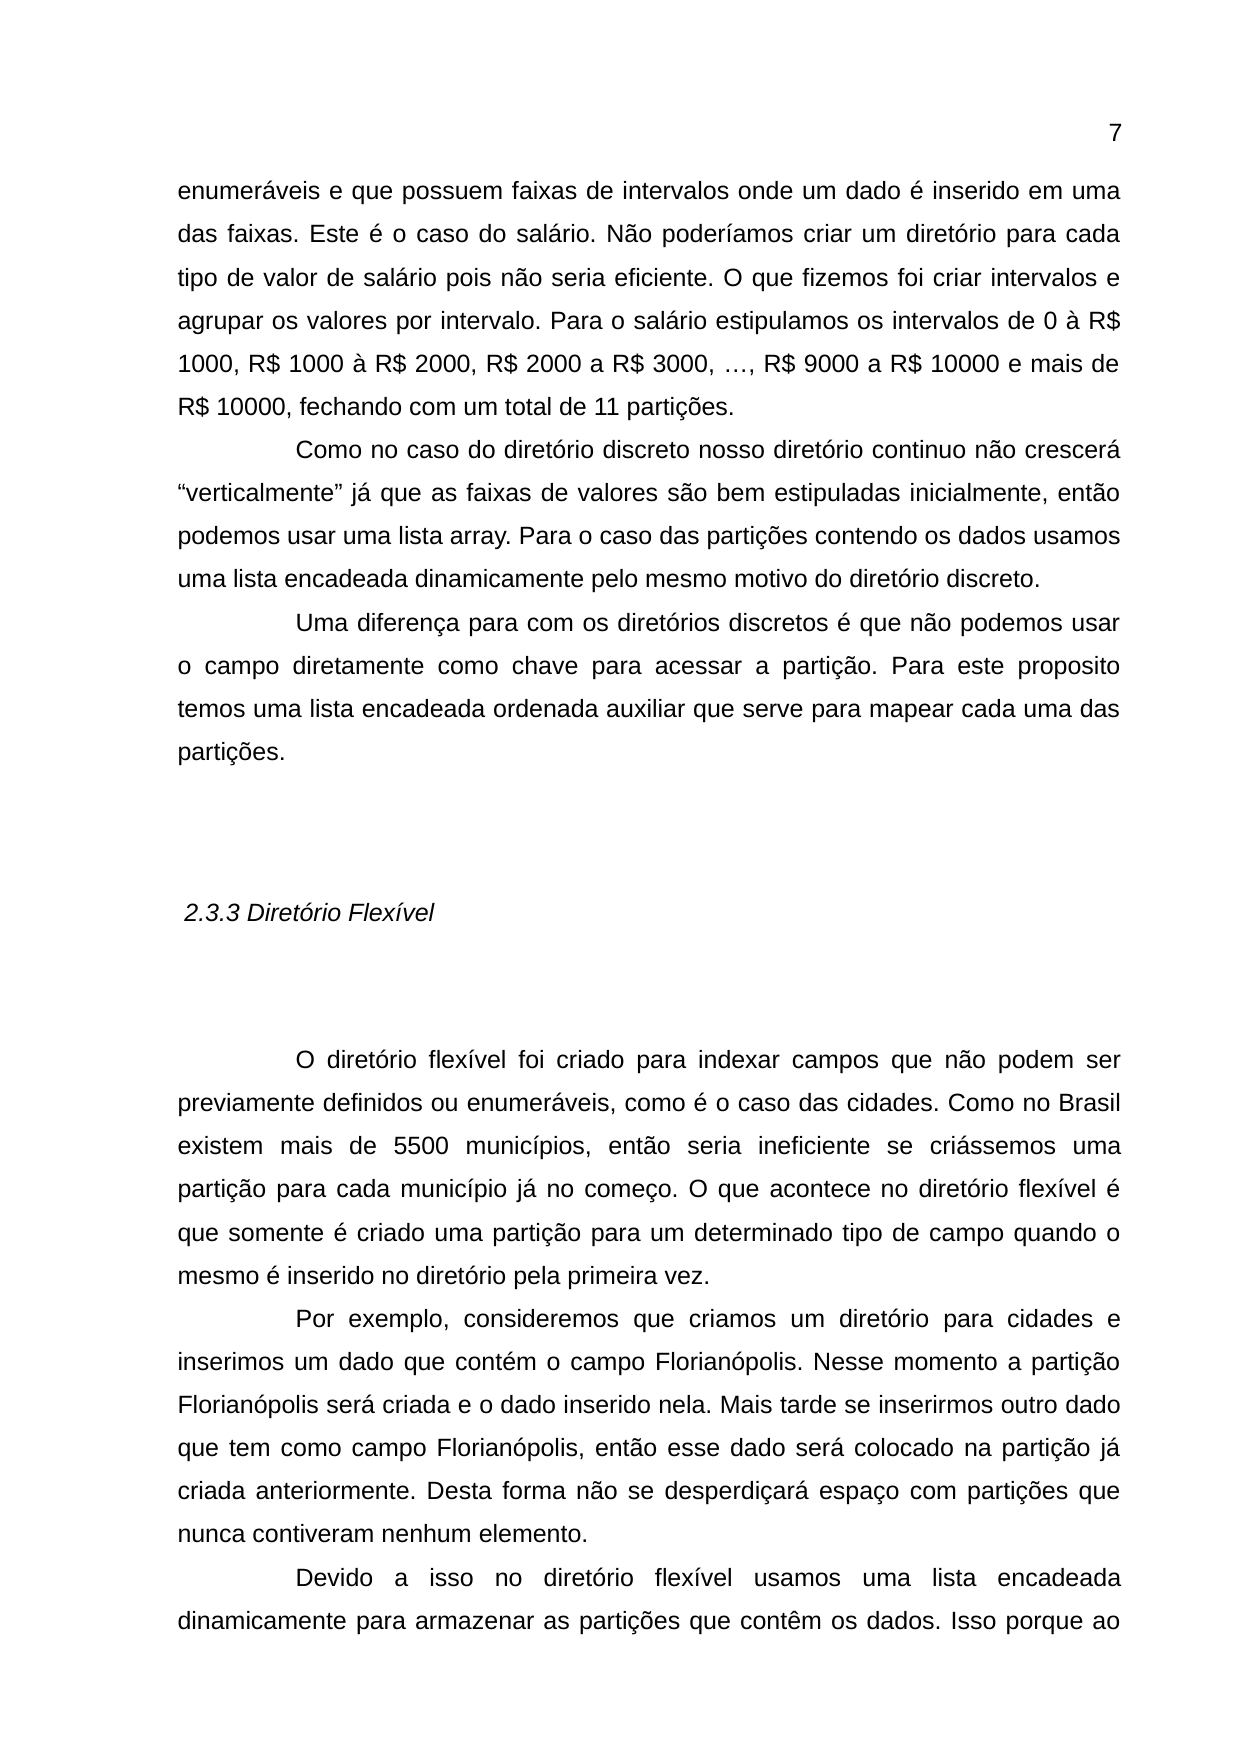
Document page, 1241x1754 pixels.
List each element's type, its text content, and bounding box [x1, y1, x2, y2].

text Por exemplo, consideremos que criamos um diretório para cidades e inserimos um dado que contém o campo Florianópolis. Nesse momento a partição Florianópolis será criada e o dado inserido nela. Mais tarde se inserirmos outro dado que tem como campo Florianópolis, então esse dado será colocado na partição já criada anteriormente. Desta forma não se desperdiçará espaço com partições que nunca contiveram nenhum elemento. [177, 1304, 1122, 1548]
text Como no caso do diretório discreto nosso diretório continuo não crescerá “verticalmente” já que as faixas de valores são bem estipuladas inicialmente, então podemos usar uma lista array. Para o caso das partições contendo os dados usamos uma lista encadeada dinamicamente pelo mesmo motivo do diretório discreto. [177, 435, 1122, 593]
list Diretório Flexível [177, 898, 1122, 927]
text Uma diferença para com os diretórios discretos é que não podemos usar o campo diretamente como chave para acessar a partição. Para este proposito temos uma lista encadeada ordenada auxiliar que serve para mapear cada uma das partições. [177, 608, 1122, 766]
text O diretório flexível foi criado para indexar campos que não podem ser previamente definidos ou enumeráveis, como é o caso das cidades. Como no Brasil existem mais de 5500 municípios, então seria ineficiente se criássemos uma partição para cada município já no começo. O que acontece no diretório flexível é que somente é criado uma partição para um determinado tipo de campo quando o mesmo é inserido no diretório pela primeira vez. [177, 1045, 1122, 1289]
text enumeráveis e que possuem faixas de intervalos onde um dado é inserido em uma das faixas. Este é o caso do salário. Não poderíamos criar um diretório para cada tipo de valor de salário pois não seria eficiente. O que fizemos foi criar intervalos e agrupar os valores por intervalo. Para o salário estipulamos os intervalos de 0 à R$ 1000, R$ 1000 à R$ 2000, R$ 2000 a R$ 3000, …, R$ 9000 a R$ 10000 e mais de R$ 10000, fechando com um total de 11 partições. [177, 176, 1122, 421]
text Devido a isso no diretório flexível usamos uma lista encadeada dinamicamente para armazenar as partições que contêm os dados. Isso porque ao [177, 1563, 1122, 1634]
